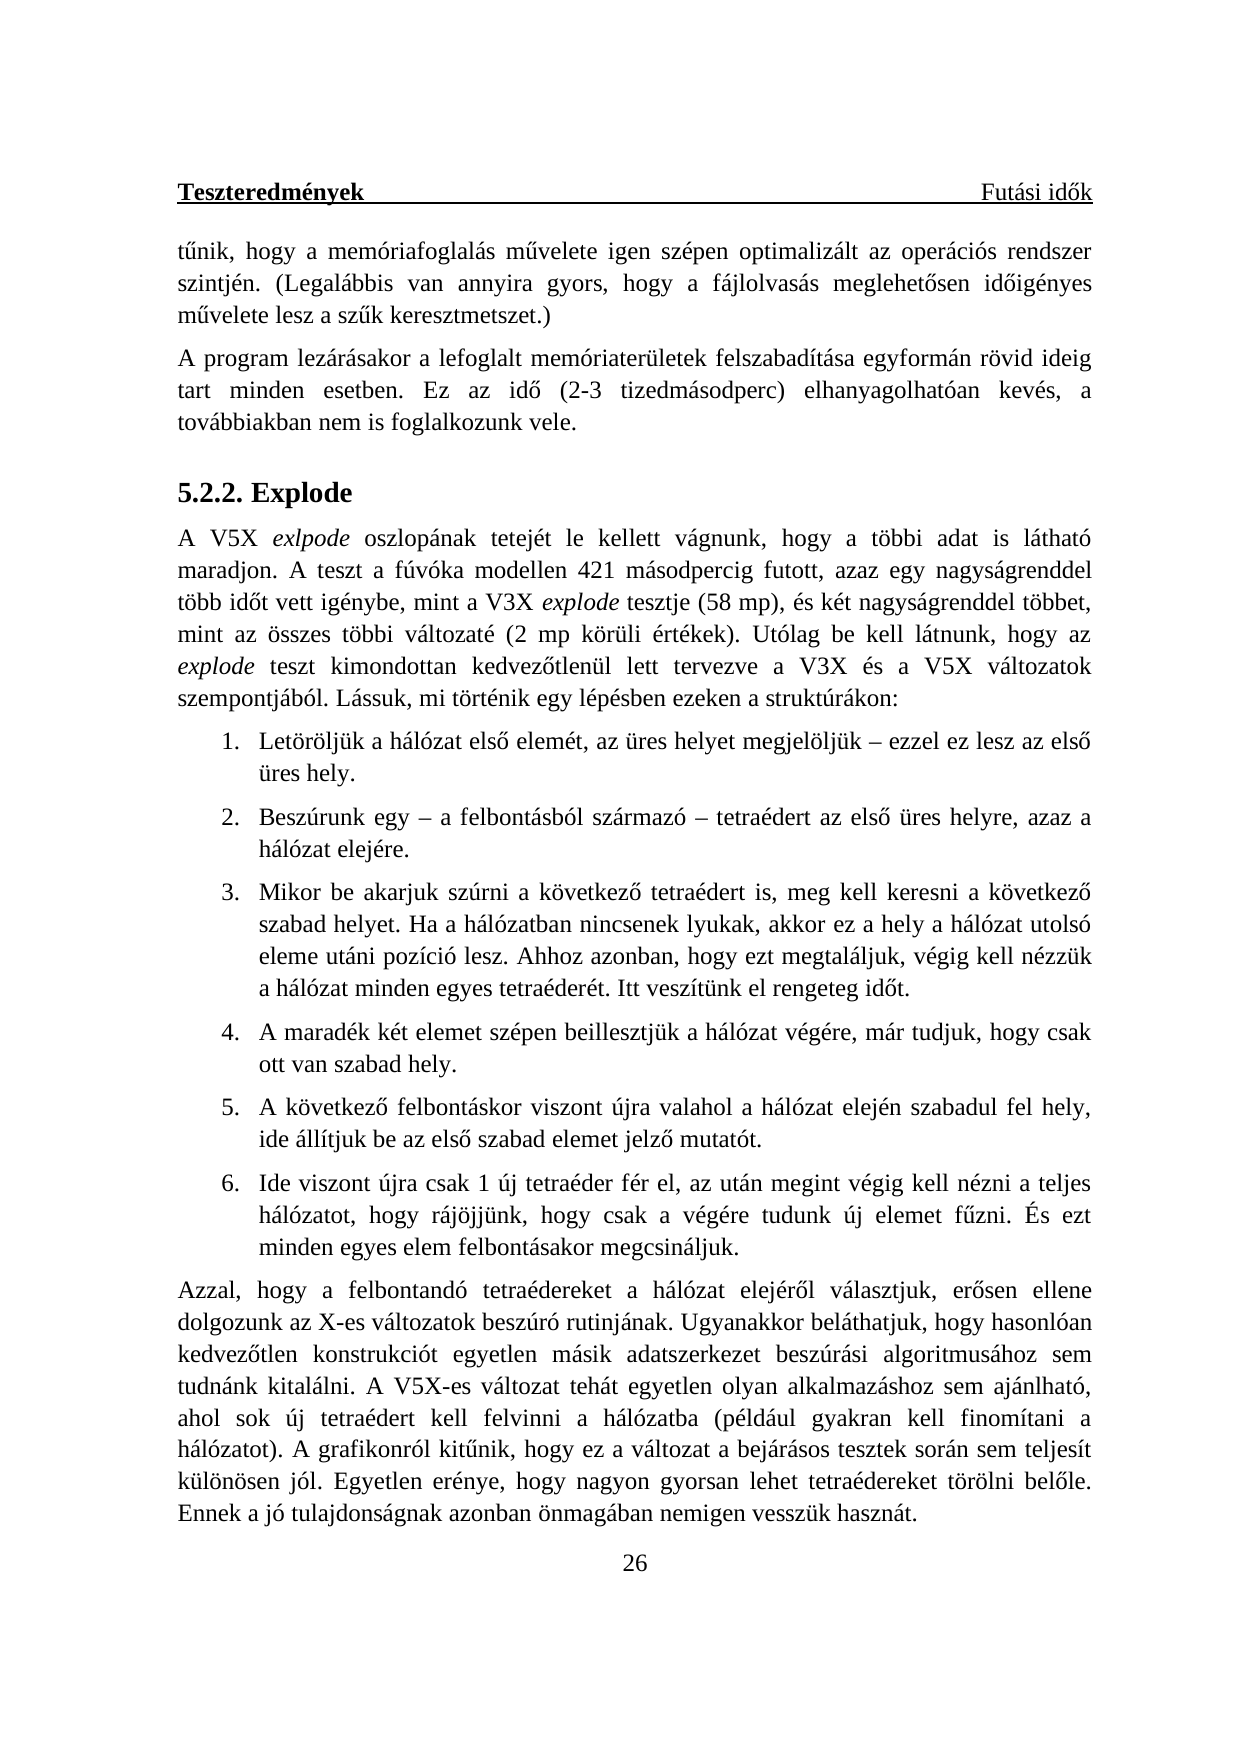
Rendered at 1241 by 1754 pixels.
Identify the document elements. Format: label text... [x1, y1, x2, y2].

text Azzal, hogy a felbontandó tetraédereket a hálózat elejéről választjuk, erősen ellene dolgozunk az X-es változatok beszúró rutinjának. Ugyanakkor beláthatjuk, hogy hasonlóan kedvezőtlen konstrukciót egyetlen másik adatszerkezet beszúrási algoritmusához sem tudnánk kitalálni. A V5X-es változat tehát egyetlen olyan alkalmazáshoz sem ajánlható, ahol sok új tetraédert kell felvinni a hálózatba (például gyakran kell finomítani a hálózatot). A grafikonról kitűnik, hogy ez a változat a bejárásos tesztek során sem teljesít különösen jól. Egyetlen erénye, hogy nagyon gyorsan lehet tetraédereket törölni belőle. Ennek a jó tulajdonságnak azonban önmagában nemigen vesszük hasznát. [177, 1275, 1093, 1527]
text tűnik, hogy a memóriafoglalás művelete igen szépen optimalizált az operációs rendszer szintjén. (Legalábbis van annyira gyors, hogy a fájlolvasás meglehetősen időigényes művelete lesz a szűk keresztmetszet.) [177, 236, 1093, 328]
list Beszúrunk egy – a felbontásból származó – tetraédert az első üres helyre, azaz a hálózat elejére. [221, 802, 1093, 863]
subtitle Explode [177, 476, 1093, 509]
text A V5X exlpode oszlopának tetejét le kellett vágnunk, hogy a többi adat is látható maradjon. A teszt a fúvóka modellen 421 másodpercig futott, azaz egy nagyságrenddel több időt vett igénybe, mint a V3X explode tesztje (58 mp), és két nagyságrenddel többet, mint az összes többi változaté (2 mp körüli értékek). Utólag be kell látnunk, hogy az explode teszt kimondottan kedvezőtlenül lett tervezve a V3X és a V5X változatok szempontjából. Lássuk, mi történik egy lépésben ezeken a struktúrákon: [177, 523, 1093, 712]
list A következő felbontáskor viszont újra valahol a hálózat elején szabadul fel hely, ide állítjuk be az első szabad elemet jelző mutatót. [221, 1092, 1093, 1153]
list Letöröljük a hálózat első elemét, az üres helyet megjelöljük – ezzel ez lesz az első üres hely. [221, 726, 1093, 787]
list Ide viszont újra csak 1 új tetraéder fér el, az után megint végig kell nézni a teljes hálózatot, hogy rájöjjünk, hogy csak a végére tudunk új elemet fűzni. És ezt minden egyes elem felbontásakor megcsináljuk. [221, 1168, 1093, 1260]
text A program lezárásakor a lefoglalt memóriaterületek felszabadítása egyformán rövid ideig tart minden esetben. Ez az idő (2-3 tizedmásodperc) elhanyagolhatóan kevés, a továbbiakban nem is foglalkozunk vele. [177, 343, 1093, 436]
list Mikor be akarjuk szúrni a következő tetraédert is, meg kell keresni a következő szabad helyet. Ha a hálózatban nincsenek lyukak, akkor ez a hely a hálózat utolsó eleme utáni pozíció lesz. Ahhoz azonban, hogy ezt megtaláljuk, végig kell nézzük a hálózat minden egyes tetraéderét. Itt veszítünk el rengeteg időt. [221, 877, 1093, 1002]
list A maradék két elemet szépen beillesztjük a hálózat végére, már tudjuk, hogy csak ott van szabad hely. [221, 1017, 1093, 1077]
